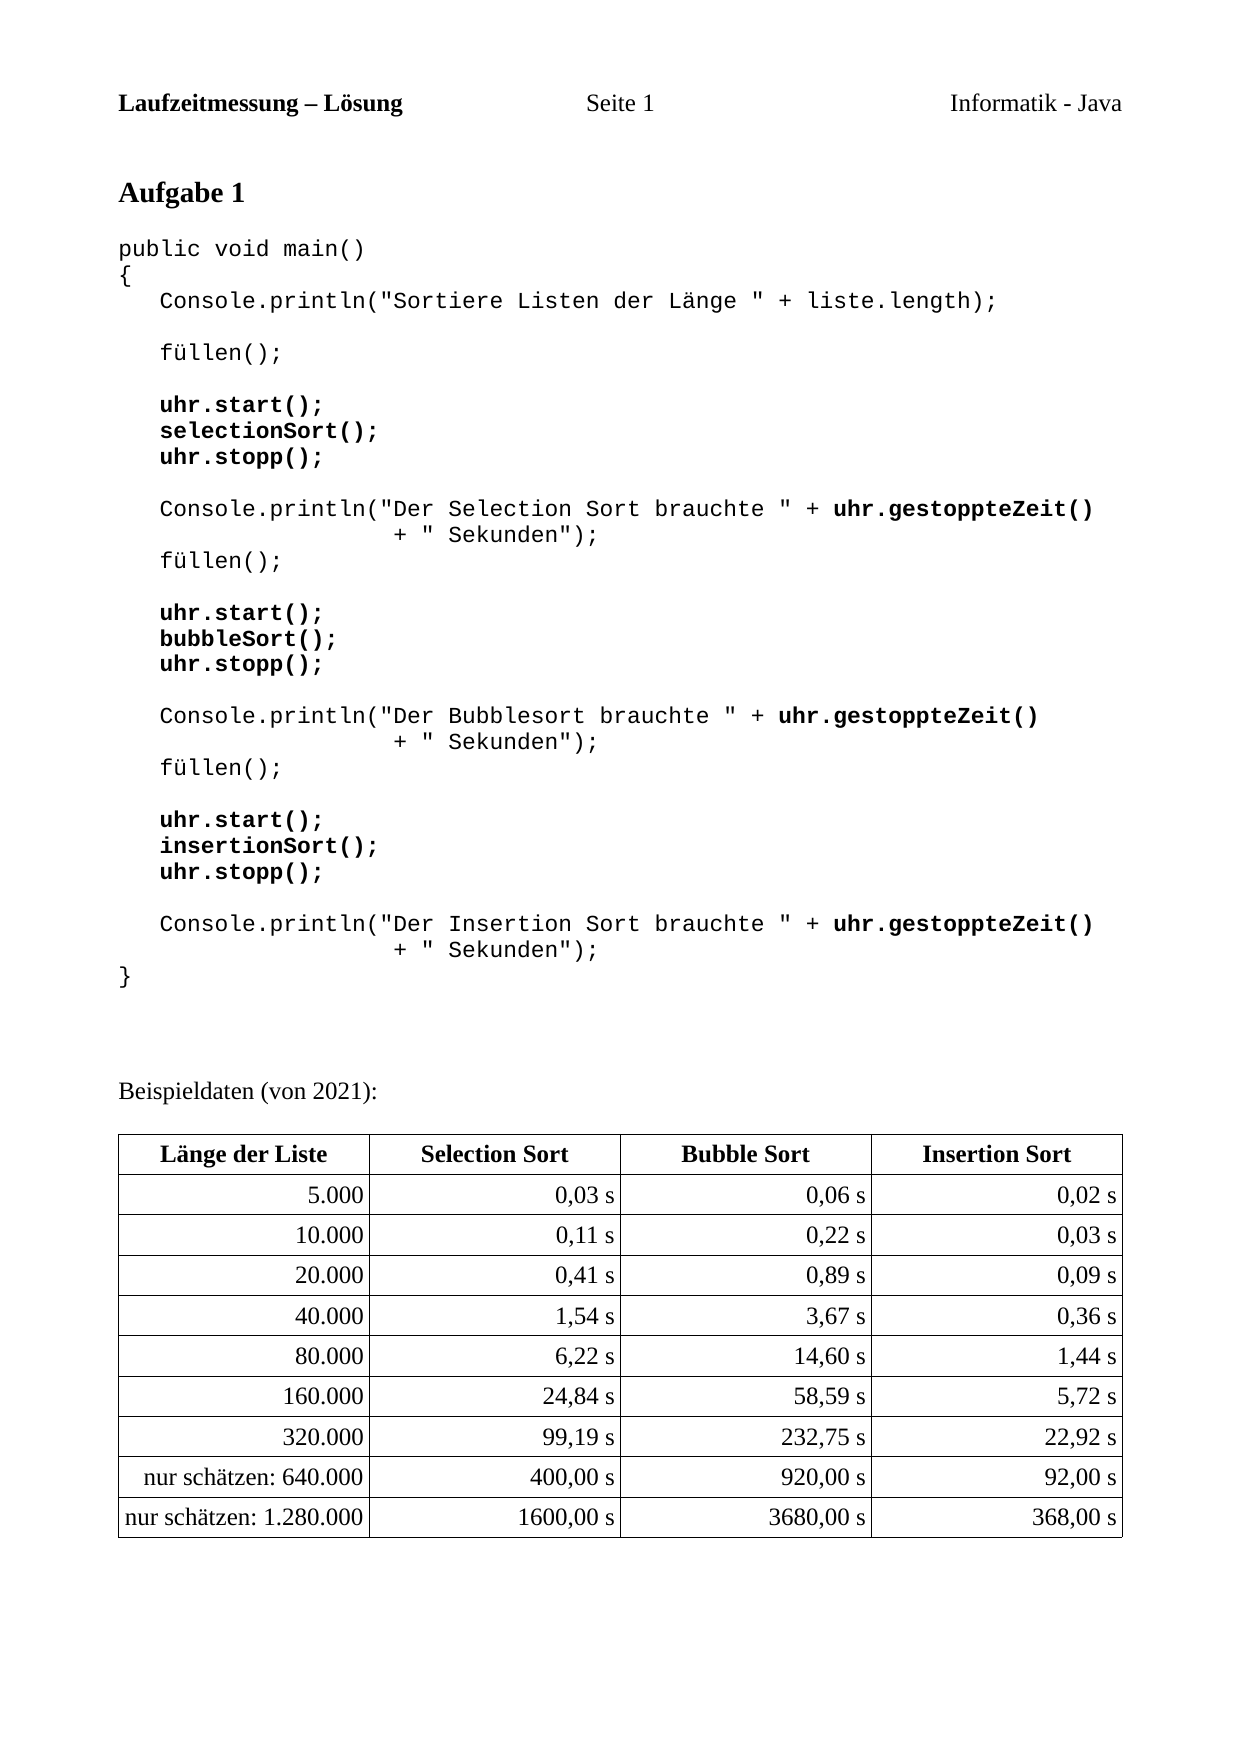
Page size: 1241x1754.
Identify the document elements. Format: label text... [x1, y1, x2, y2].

text + " Sekunden"); [118, 938, 1122, 964]
table_cell 20.000 [119, 1256, 369, 1295]
table_cell 0,41 s [370, 1256, 620, 1295]
table_cell 320.000 [119, 1417, 369, 1456]
text + " Sekunden"); [118, 523, 1122, 549]
text Console.println("Der Insertion Sort brauchte " + uhr.gestoppteZeit() [118, 912, 1122, 938]
table_cell 920,00 s [621, 1457, 871, 1497]
table_cell 160.000 [119, 1377, 369, 1416]
text uhr.start(); [118, 393, 1122, 419]
text uhr.start(); [118, 808, 1122, 834]
table_cell 0,06 s [621, 1175, 871, 1214]
text public void main() [118, 238, 1122, 264]
table_cell 6,22 s [370, 1336, 620, 1376]
text Aufgabe 1 [118, 176, 1122, 209]
table_header Selection Sort [370, 1135, 620, 1174]
text füllen(); [118, 342, 1122, 367]
table_cell 92,00 s [872, 1457, 1122, 1497]
table_cell 58,59 s [621, 1377, 871, 1416]
text füllen(); [118, 757, 1122, 782]
table_cell nur schätzen: 640.000 [119, 1457, 369, 1497]
table_cell 22,92 s [872, 1417, 1122, 1456]
table_header Länge der Liste [119, 1135, 369, 1174]
table_cell 10.000 [119, 1215, 369, 1255]
table_cell 0,03 s [370, 1175, 620, 1214]
text } [118, 964, 1122, 990]
text Console.println("Sortiere Listen der Länge " + liste.length); [118, 290, 1122, 316]
table_cell 0,09 s [872, 1256, 1122, 1295]
table_cell 0,22 s [621, 1215, 871, 1255]
table_cell 80.000 [119, 1336, 369, 1376]
text uhr.stopp(); [118, 653, 1122, 679]
table_cell 14,60 s [621, 1336, 871, 1376]
text Beispieldaten (von 2021): [118, 1076, 1122, 1105]
table_cell 5,72 s [872, 1377, 1122, 1416]
text insertionSort(); [118, 834, 1122, 860]
table_cell 0,03 s [872, 1215, 1122, 1255]
table_cell 3680,00 s [621, 1498, 871, 1537]
text füllen(); [118, 549, 1122, 575]
table_cell 232,75 s [621, 1417, 871, 1456]
text uhr.stopp(); [118, 445, 1122, 471]
table_cell 40.000 [119, 1296, 369, 1335]
table_cell 5.000 [119, 1175, 369, 1214]
table_cell 1,44 s [872, 1336, 1122, 1376]
table_header Bubble Sort [621, 1135, 871, 1174]
table_cell 1,54 s [370, 1296, 620, 1335]
table_header Insertion Sort [872, 1135, 1122, 1174]
text uhr.start(); [118, 601, 1122, 627]
table_cell 0,02 s [872, 1175, 1122, 1214]
table_cell 400,00 s [370, 1457, 620, 1497]
text bubbleSort(); [118, 627, 1122, 653]
table_cell 99,19 s [370, 1417, 620, 1456]
text selectionSort(); [118, 419, 1122, 445]
text { [118, 264, 1122, 290]
table_cell 0,36 s [872, 1296, 1122, 1335]
text Console.println("Der Selection Sort brauchte " + uhr.gestoppteZeit() [118, 497, 1122, 523]
text Console.println("Der Bubblesort brauchte " + uhr.gestoppteZeit() [118, 705, 1122, 731]
table_cell 3,67 s [621, 1296, 871, 1335]
table_cell 368,00 s [872, 1498, 1122, 1537]
table_cell 1600,00 s [370, 1498, 620, 1537]
table_cell nur schätzen: 1.280.000 [119, 1498, 369, 1537]
text + " Sekunden"); [118, 731, 1122, 757]
text uhr.stopp(); [118, 860, 1122, 886]
table_cell 0,89 s [621, 1256, 871, 1295]
table_cell 24,84 s [370, 1377, 620, 1416]
table_cell 0,11 s [370, 1215, 620, 1255]
